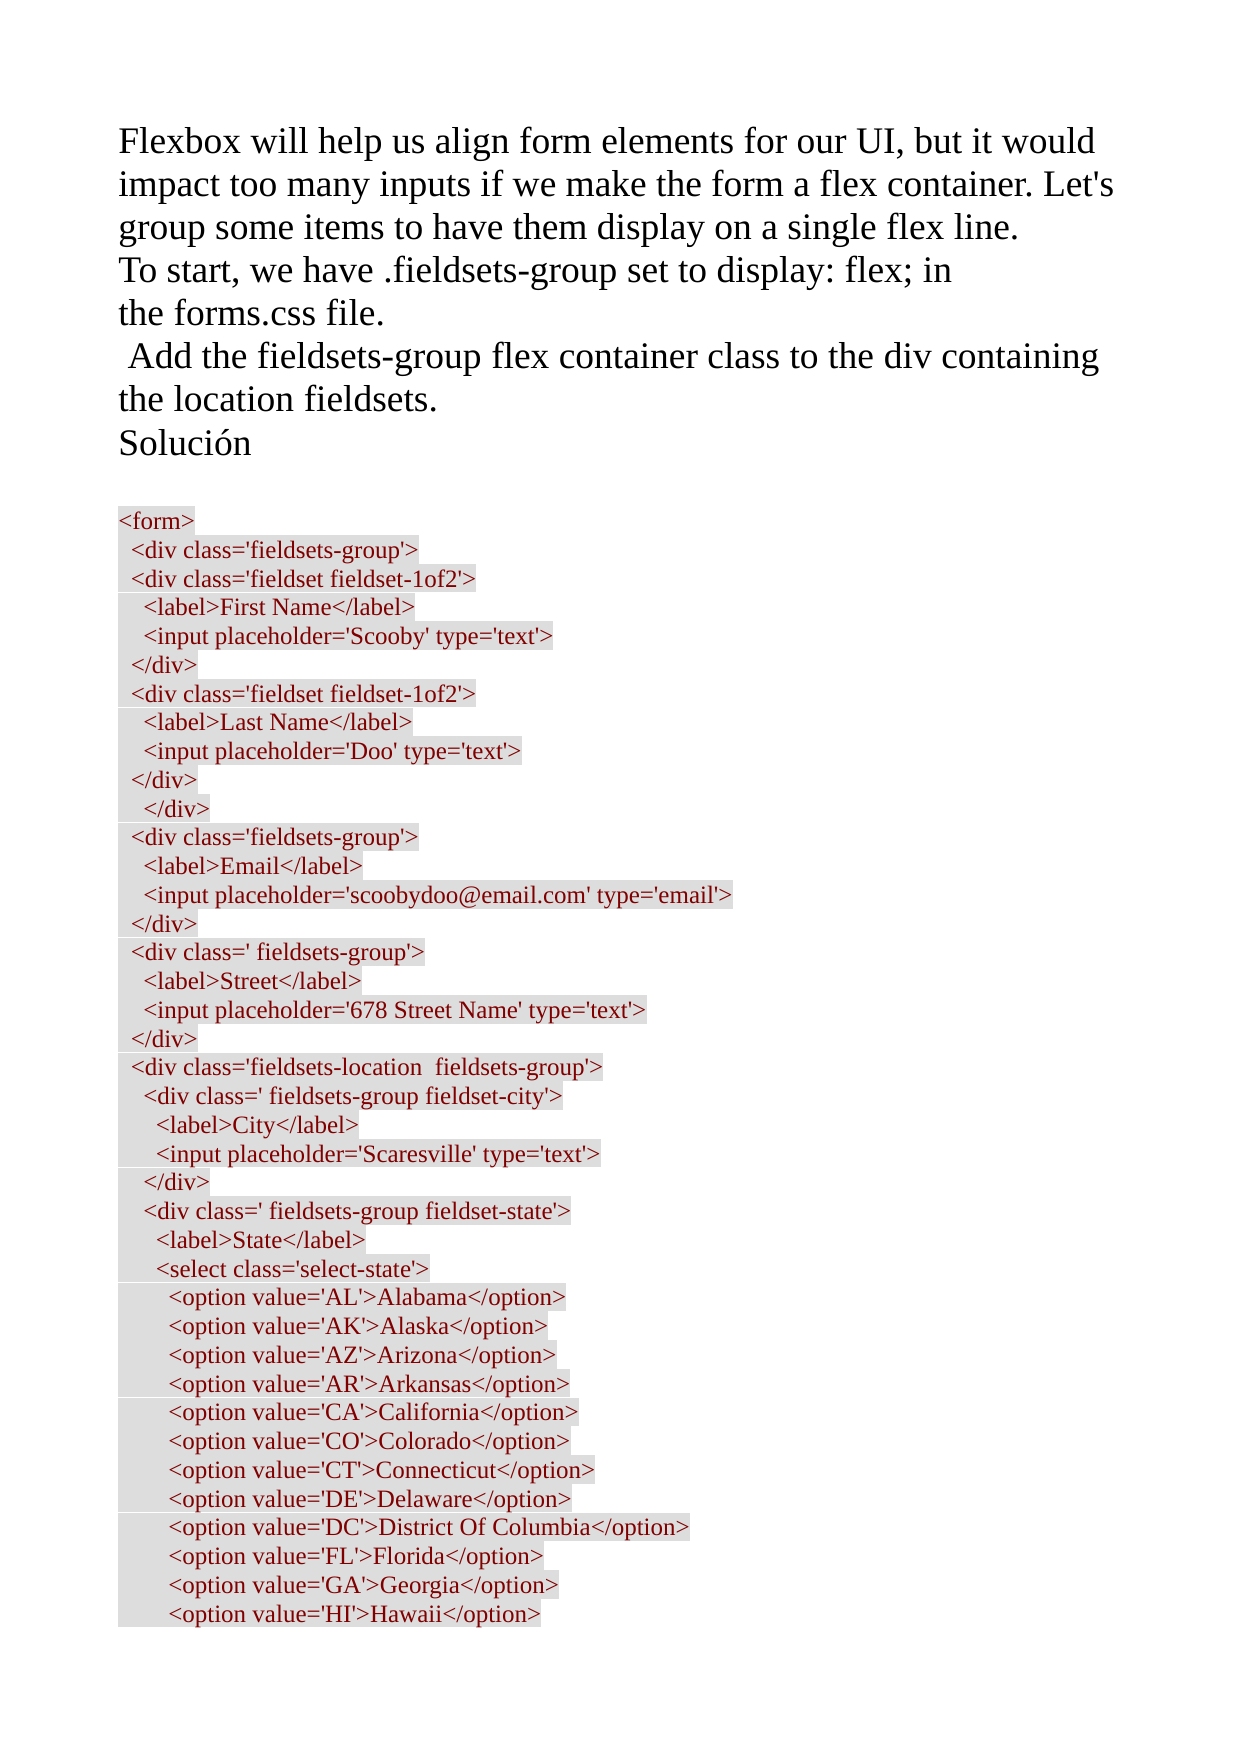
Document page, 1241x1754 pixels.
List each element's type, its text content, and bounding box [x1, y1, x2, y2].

text <div class='fieldsets-group'> [118, 535, 1122, 564]
text </div> [118, 1167, 1122, 1196]
text Solución [118, 420, 1122, 463]
text <div class='fieldsets-location fieldsets-group'> [118, 1052, 1122, 1081]
text <input placeholder='Doo' type='text'> [118, 736, 1122, 765]
text <input placeholder='scoobydoo@email.com' type='email'> [118, 880, 1122, 909]
text To start, we have .fieldsets-group set to display: flex; in the forms.css file. [118, 247, 1122, 334]
text </div> [118, 765, 1122, 794]
text <form> [118, 506, 1122, 535]
text <label>Last Name</label> [118, 707, 1122, 736]
text Flexbox will help us align form elements for our UI, but it would impact too many inputs if we make the form a flex container. Let's group some items to have them display on a single flex line. [118, 118, 1122, 247]
text <option value='FL'>Florida</option> [118, 1541, 1122, 1570]
text <option value='GA'>Georgia</option> [118, 1570, 1122, 1599]
text <label>Email</label> [118, 851, 1122, 880]
text <div class='fieldsets-group'> [118, 822, 1122, 851]
text </div> [118, 650, 1122, 679]
text <input placeholder='678 Street Name' type='text'> [118, 995, 1122, 1024]
text <label>First Name</label> [118, 592, 1122, 621]
text </div> [118, 794, 1122, 822]
text <div class=' fieldsets-group'> [118, 937, 1122, 966]
text <div class=' fieldsets-group fieldset-state'> [118, 1196, 1122, 1225]
text <div class='fieldset fieldset-1of2'> [118, 679, 1122, 707]
text <option value='AL'>Alabama</option> [118, 1282, 1122, 1311]
text <input placeholder='Scaresville' type='text'> [118, 1139, 1122, 1167]
text Add the fieldsets-group flex container class to the div containing the location fieldsets. [118, 334, 1122, 420]
text <label>State</label> [118, 1225, 1122, 1254]
text <option value='DC'>District Of Columbia</option> [118, 1512, 1122, 1541]
text <label>Street</label> [118, 966, 1122, 995]
text <select class='select-state'> [118, 1254, 1122, 1282]
text <option value='AZ'>Arizona</option> [118, 1340, 1122, 1369]
text <input placeholder='Scooby' type='text'> [118, 621, 1122, 650]
text <option value='CT'>Connecticut</option> [118, 1455, 1122, 1484]
text <label>City</label> [118, 1110, 1122, 1139]
text <option value='AK'>Alaska</option> [118, 1311, 1122, 1340]
text <option value='CO'>Colorado</option> [118, 1426, 1122, 1455]
text </div> [118, 1024, 1122, 1052]
text </div> [118, 909, 1122, 937]
text <div class='fieldset fieldset-1of2'> [118, 564, 1122, 592]
text <option value='CA'>California</option> [118, 1397, 1122, 1426]
text <option value='DE'>Delaware</option> [118, 1484, 1122, 1512]
text <option value='HI'>Hawaii</option> [118, 1599, 1122, 1627]
text <div class=' fieldsets-group fieldset-city'> [118, 1081, 1122, 1110]
text <option value='AR'>Arkansas</option> [118, 1369, 1122, 1397]
